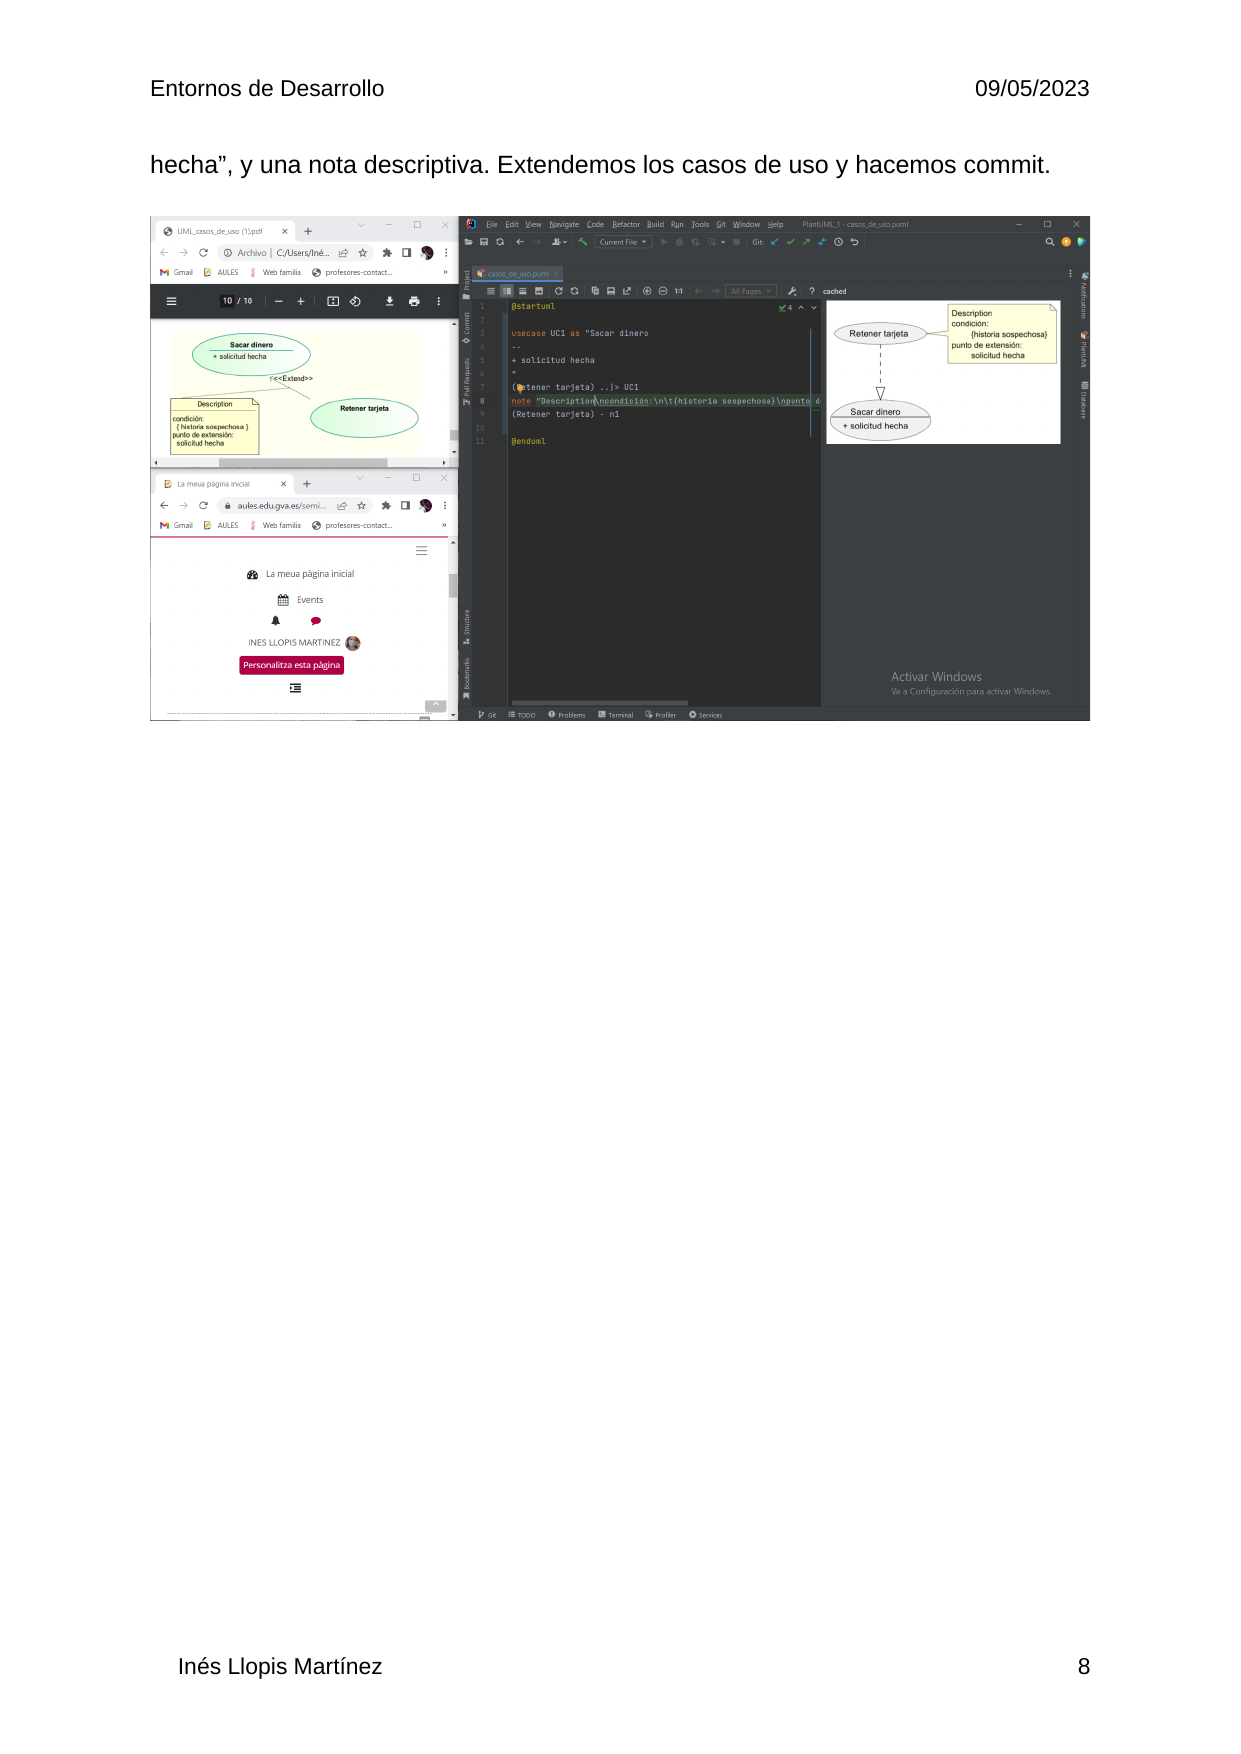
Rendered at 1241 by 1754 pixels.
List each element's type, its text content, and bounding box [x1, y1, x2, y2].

text hecha”, y una nota descriptiva. Extendemos los casos de uso y hacemos commit. [150, 150, 1090, 179]
picture [150, 216, 1091, 721]
